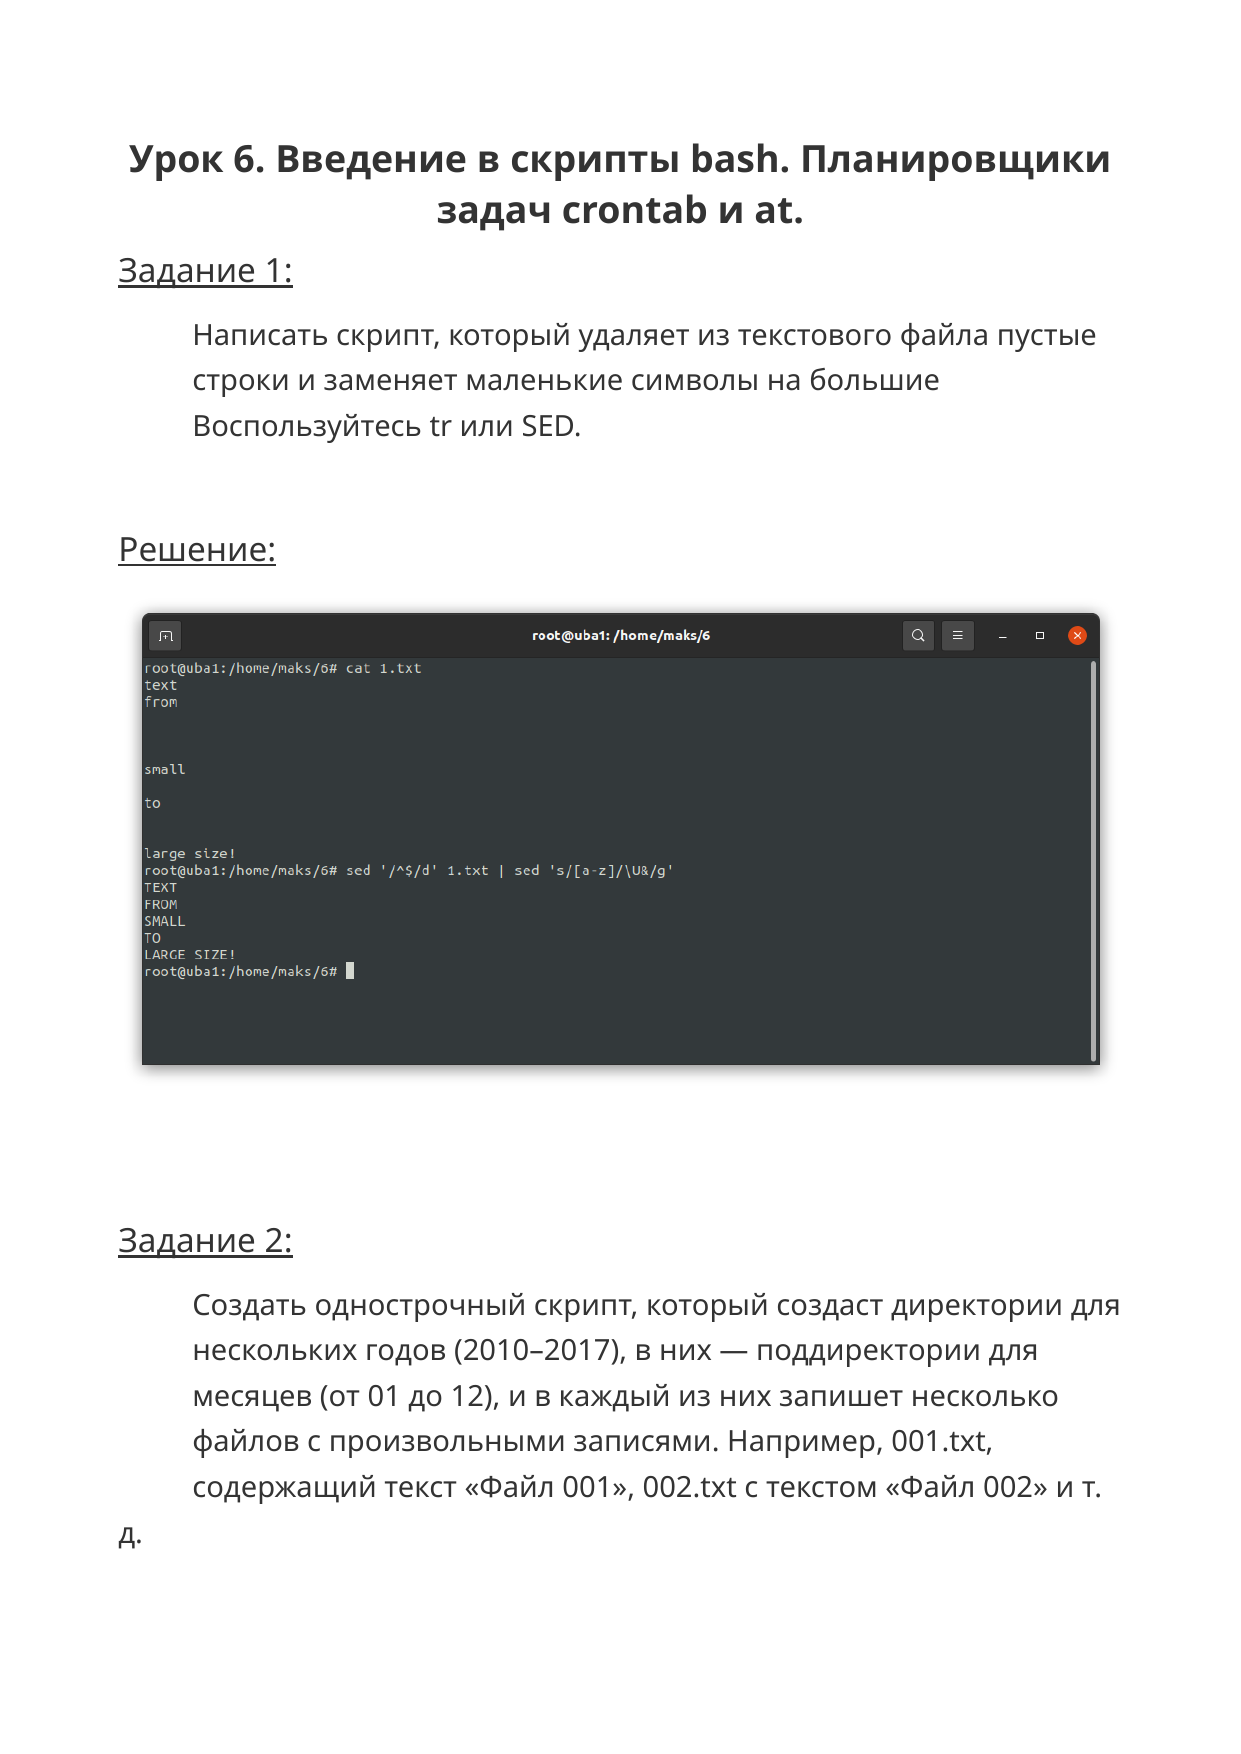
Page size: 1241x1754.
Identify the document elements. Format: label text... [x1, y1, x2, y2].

text Решение: [118, 526, 1122, 571]
subtitle Урок 6. Введение в скрипты bash. Планировщики задач crontab и at. [118, 133, 1122, 235]
text Создать однострочный скрипт, который создаст директории для нескольких годов (2010–2017), в них — поддиректории для месяцев (от 01 до 12), и в каждый из них запишет несколько файлов с произвольными записями. Например, 001.txt, содержащий текст «Файл 001», 002.txt с текстом «Файл 002» и т. д. [118, 1284, 1122, 1552]
text Задание 1: [118, 247, 1122, 293]
picture [118, 592, 1123, 1091]
text Написать скрипт, который удаляет из текстового файла пустые строки и заменяет маленькие символы на большие Воспользуйтесь tr или SED. [118, 314, 1122, 445]
text Задание 2: [118, 1217, 1122, 1262]
